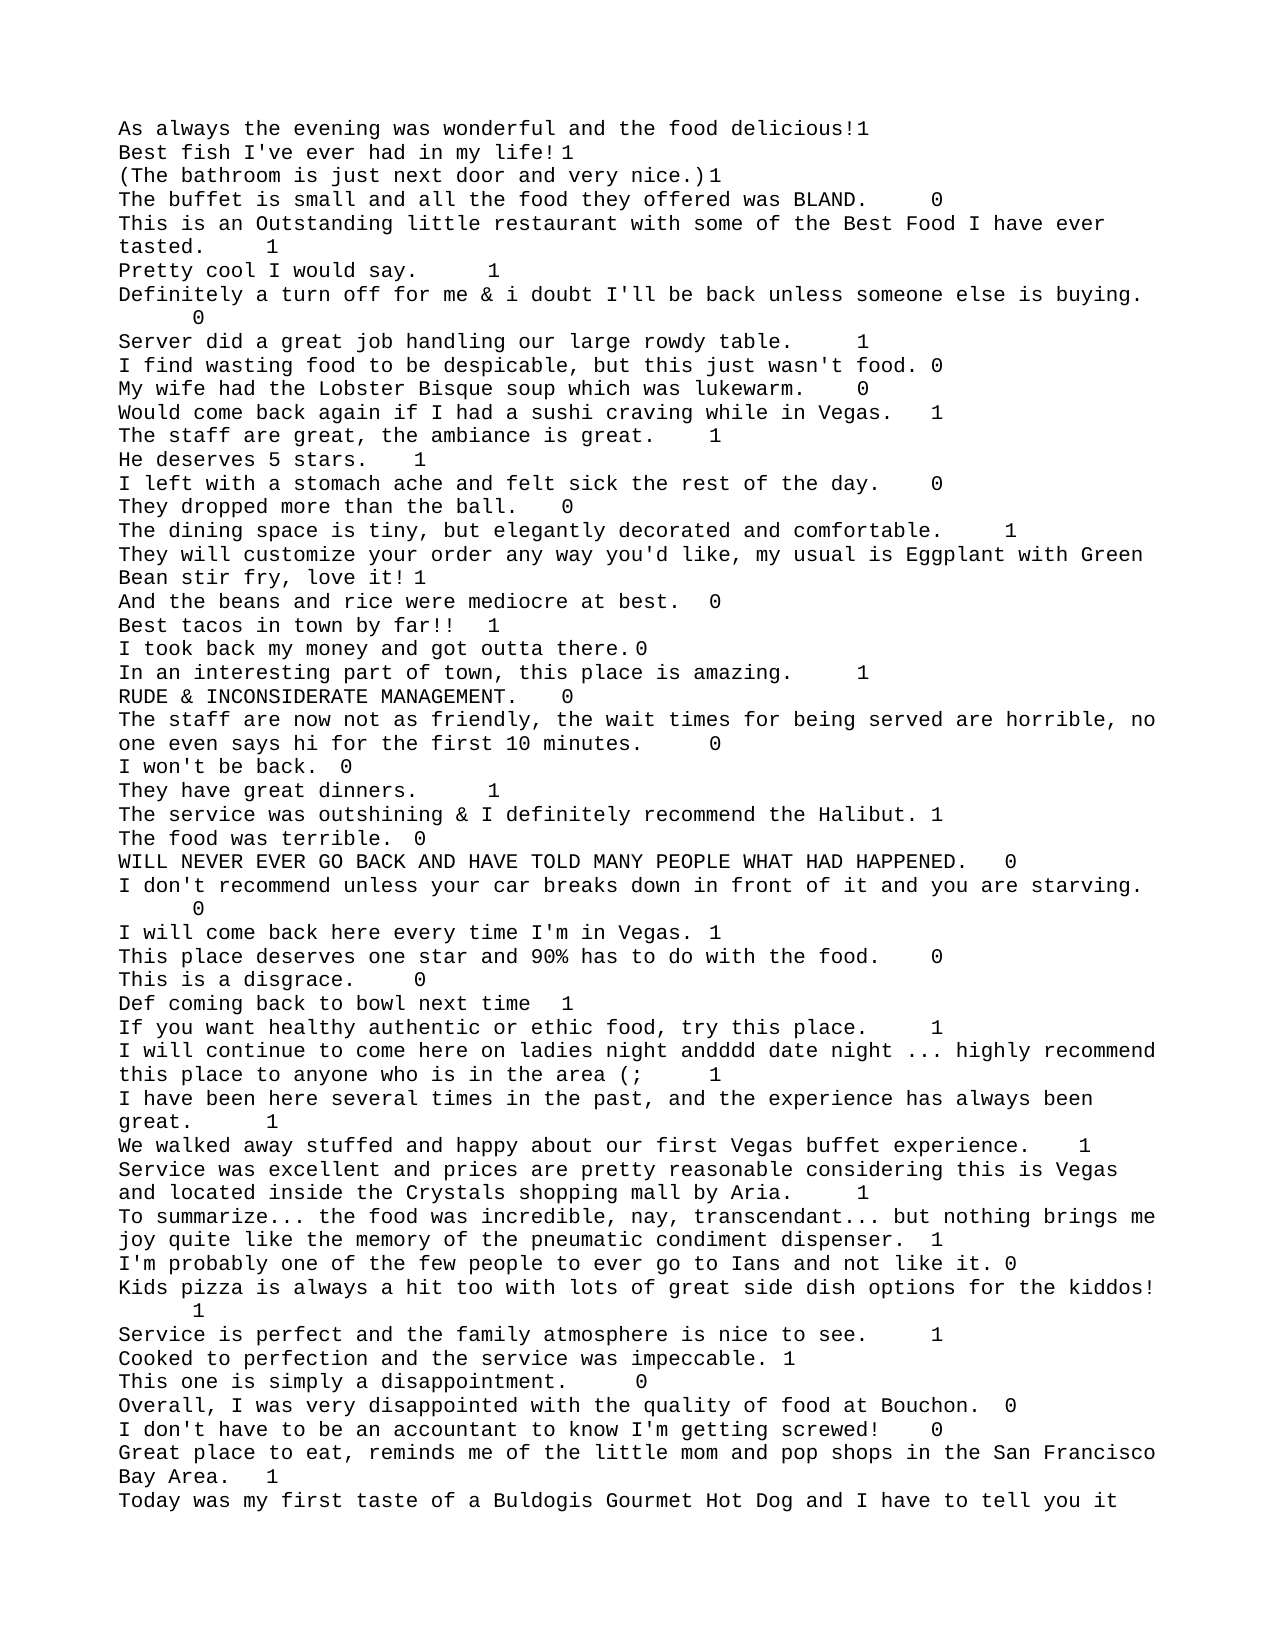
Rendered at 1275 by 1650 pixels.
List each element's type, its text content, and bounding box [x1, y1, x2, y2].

text As always the evening was wonderful and the food delicious! 1 Best fish I've ever had in my life! 1 (The bathroom is just next door and very nice.) 1 The buffet is small and all the food they offered was BLAND. 0 This is an Outstanding little restaurant with some of the Best Food I have ever tasted. 1 Pretty cool I would say. 1 Definitely a turn off for me & i doubt I'll be back unless someone else is buying. 0 Server did a great job handling our large rowdy table. 1 I find wasting food to be despicable, but this just wasn't food. 0 My wife had the Lobster Bisque soup which was lukewarm. 0 Would come back again if I had a sushi craving while in Vegas. 1 The staff are great, the ambiance is great. 1 He deserves 5 stars. 1 I left with a stomach ache and felt sick the rest of the day. 0 They dropped more than the ball. 0 The dining space is tiny, but elegantly decorated and comfortable. 1 They will customize your order any way you'd like, my usual is Eggplant with Green Bean stir fry, love it! 1 And the beans and rice were mediocre at best. 0 Best tacos in town by far!! 1 I took back my money and got outta there. 0 In an interesting part of town, this place is amazing. 1 RUDE & INCONSIDERATE MANAGEMENT. 0 The staff are now not as friendly, the wait times for being served are horrible, no one even says hi for the first 10 minutes. 0 I won't be back. 0 They have great dinners. 1 The service was outshining & I definitely recommend the Halibut. 1 The food was terrible. 0 WILL NEVER EVER GO BACK AND HAVE TOLD MANY PEOPLE WHAT HAD HAPPENED. 0 I don't recommend unless your car breaks down in front of it and you are starving. 0 I will come back here every time I'm in Vegas. 1 This place deserves one star and 90% has to do with the food. 0 This is a disgrace. 0 Def coming back to bowl next time 1 If you want healthy authentic or ethic food, try this place. 1 I will continue to come here on ladies night andddd date night ... highly recommend this place to anyone who is in the area (; 1 I have been here several times in the past, and the experience has always been great. 1 We walked away stuffed and happy about our first Vegas buffet experience. 1 Service was excellent and prices are pretty reasonable considering this is Vegas and located inside the Crystals shopping mall by Aria. 1 To summarize... the food was incredible, nay, transcendant... but nothing brings me joy quite like the memory of the pneumatic condiment dispenser. 1 I'm probably one of the few people to ever go to Ians and not like it. 0 Kids pizza is always a hit too with lots of great side dish options for the kiddos! 1 Service is perfect and the family atmosphere is nice to see. 1 Cooked to perfection and the service was impeccable. 1 This one is simply a disappointment. 0 Overall, I was very disappointed with the quality of food at Bouchon. 0 I don't have to be an accountant to know I'm getting screwed! 0 Great place to eat, reminds me of the little mom and pop shops in the San Francisco Bay Area. 1 Today was my first taste of a Buldogis Gourmet Hot Dog and I have to tell you it [118, 118, 1157, 1513]
